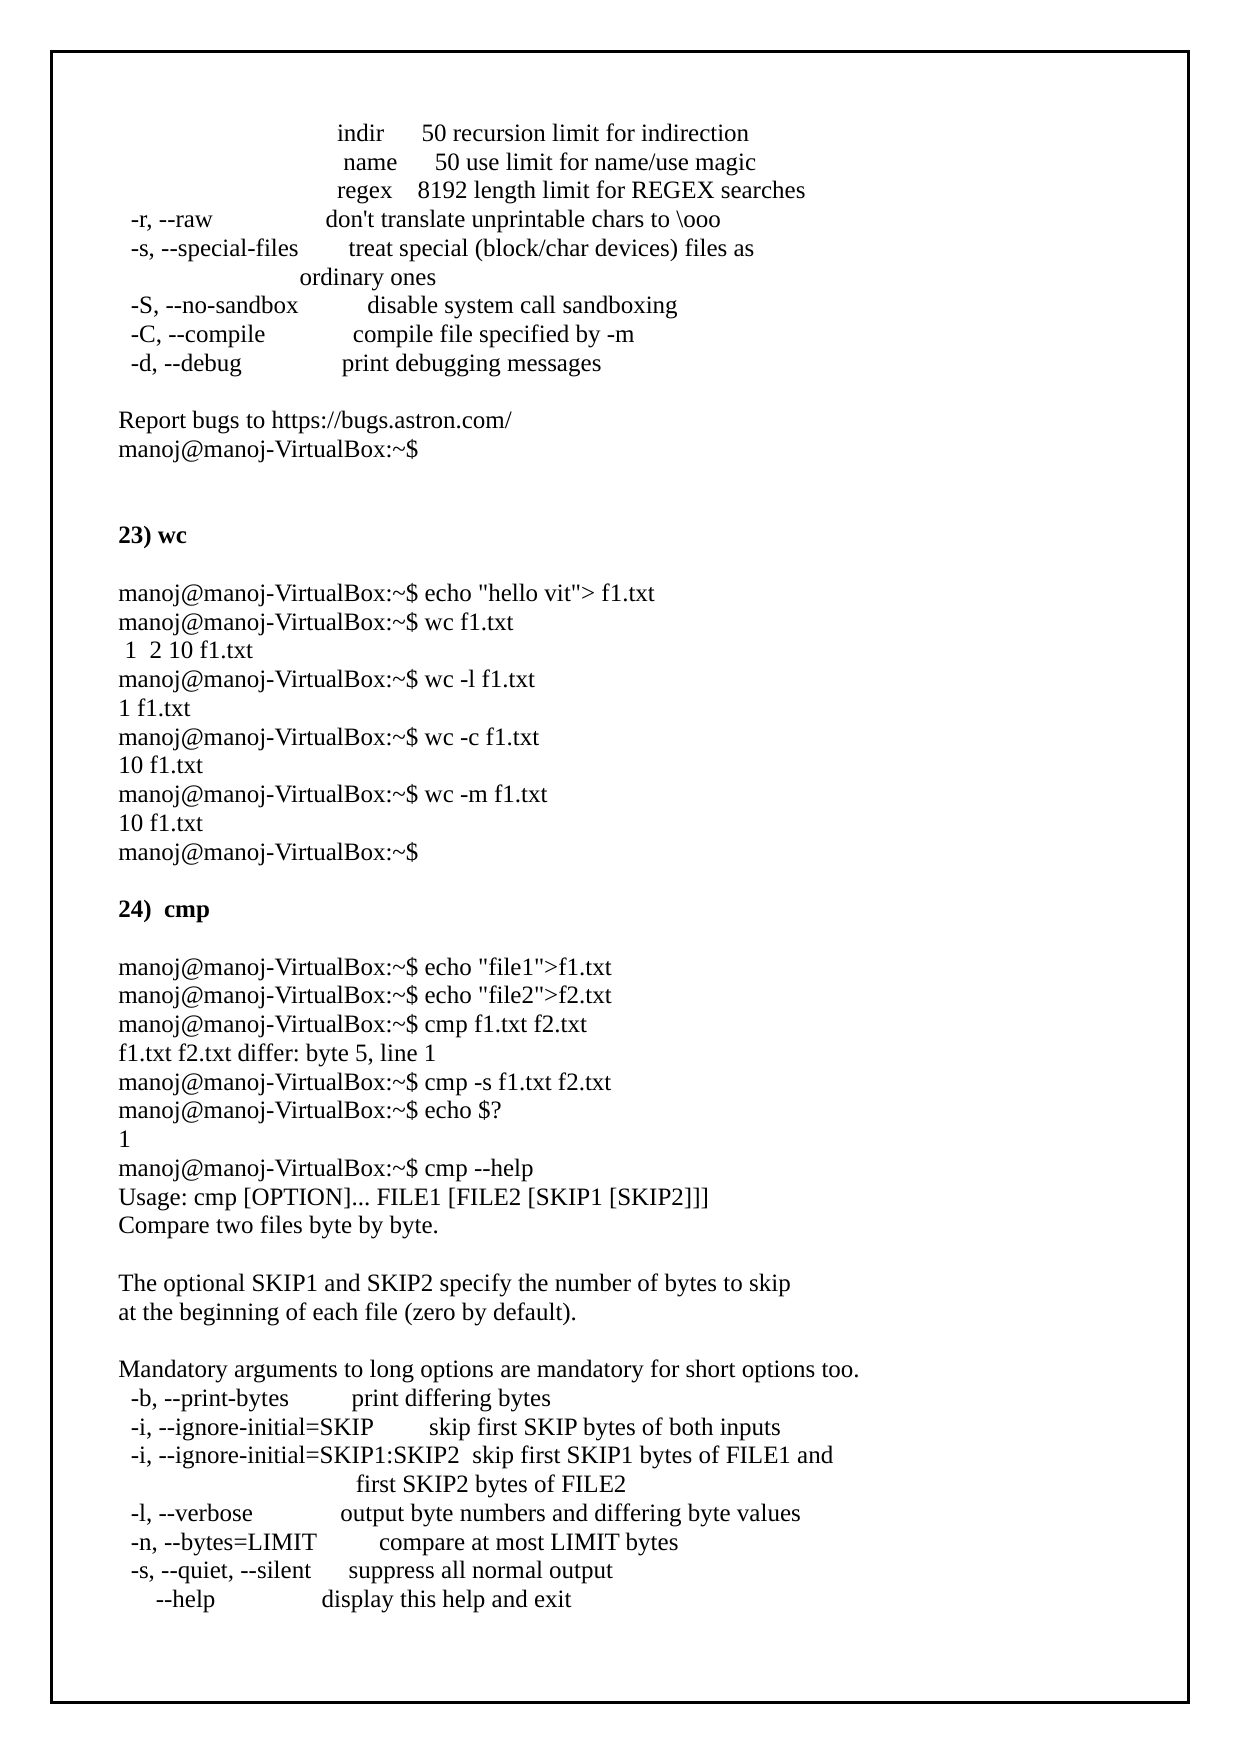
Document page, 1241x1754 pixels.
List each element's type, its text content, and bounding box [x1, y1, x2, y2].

text 24) cmp [118, 894, 1122, 923]
text --help display this help and exit [118, 1584, 1122, 1613]
text manoj@manoj-VirtualBox:~$ [118, 434, 1122, 463]
text 1 2 10 f1.txt [118, 636, 1122, 664]
text -l, --verbose output byte numbers and differing byte values [118, 1498, 1122, 1527]
text 23) wc [118, 521, 1122, 549]
text Usage: cmp [OPTION]... FILE1 [FILE2 [SKIP1 [SKIP2]]] [118, 1182, 1122, 1211]
text manoj@manoj-VirtualBox:~$ echo "hello vit"> f1.txt [118, 578, 1122, 607]
text -n, --bytes=LIMIT compare at most LIMIT bytes [118, 1527, 1122, 1556]
text manoj@manoj-VirtualBox:~$ wc f1.txt [118, 607, 1122, 636]
text The optional SKIP1 and SKIP2 specify the number of bytes to skip [118, 1268, 1122, 1297]
text -C, --compile compile file specified by -m [118, 319, 1122, 348]
text -s, --quiet, --silent suppress all normal output [118, 1556, 1122, 1584]
text manoj@manoj-VirtualBox:~$ cmp --help [118, 1153, 1122, 1182]
text manoj@manoj-VirtualBox:~$ echo $? [118, 1096, 1122, 1124]
text 1 f1.txt [118, 693, 1122, 722]
text -r, --raw don't translate unprintable chars to \ooo [118, 204, 1122, 233]
text name 50 use limit for name/use magic [118, 147, 1122, 176]
text -S, --no-sandbox disable system call sandboxing [118, 291, 1122, 319]
text manoj@manoj-VirtualBox:~$ echo "file1">f1.txt [118, 952, 1122, 981]
text indir 50 recursion limit for indirection [118, 118, 1122, 147]
text 1 [118, 1124, 1122, 1153]
text manoj@manoj-VirtualBox:~$ echo "file2">f2.txt [118, 981, 1122, 1009]
text manoj@manoj-VirtualBox:~$ wc -m f1.txt [118, 779, 1122, 808]
text -i, --ignore-initial=SKIP skip first SKIP bytes of both inputs [118, 1412, 1122, 1441]
text -b, --print-bytes print differing bytes [118, 1383, 1122, 1412]
text f1.txt f2.txt differ: byte 5, line 1 [118, 1038, 1122, 1067]
text -s, --special-files treat special (block/char devices) files as [118, 233, 1122, 262]
text Compare two files byte by byte. [118, 1211, 1122, 1239]
text Mandatory arguments to long options are mandatory for short options too. [118, 1354, 1122, 1383]
text -d, --debug print debugging messages [118, 348, 1122, 377]
text manoj@manoj-VirtualBox:~$ cmp f1.txt f2.txt [118, 1009, 1122, 1038]
text manoj@manoj-VirtualBox:~$ cmp -s f1.txt f2.txt [118, 1067, 1122, 1096]
text at the beginning of each file (zero by default). [118, 1297, 1122, 1326]
text ordinary ones [118, 262, 1122, 291]
text -i, --ignore-initial=SKIP1:SKIP2 skip first SKIP1 bytes of FILE1 and [118, 1441, 1122, 1469]
text manoj@manoj-VirtualBox:~$ wc -c f1.txt [118, 722, 1122, 751]
text manoj@manoj-VirtualBox:~$ [118, 837, 1122, 866]
text 10 f1.txt [118, 751, 1122, 779]
text 10 f1.txt [118, 808, 1122, 837]
text Report bugs to https://bugs.astron.com/ [118, 406, 1122, 434]
text regex 8192 length limit for REGEX searches [118, 176, 1122, 204]
text manoj@manoj-VirtualBox:~$ wc -l f1.txt [118, 664, 1122, 693]
text first SKIP2 bytes of FILE2 [118, 1469, 1122, 1498]
